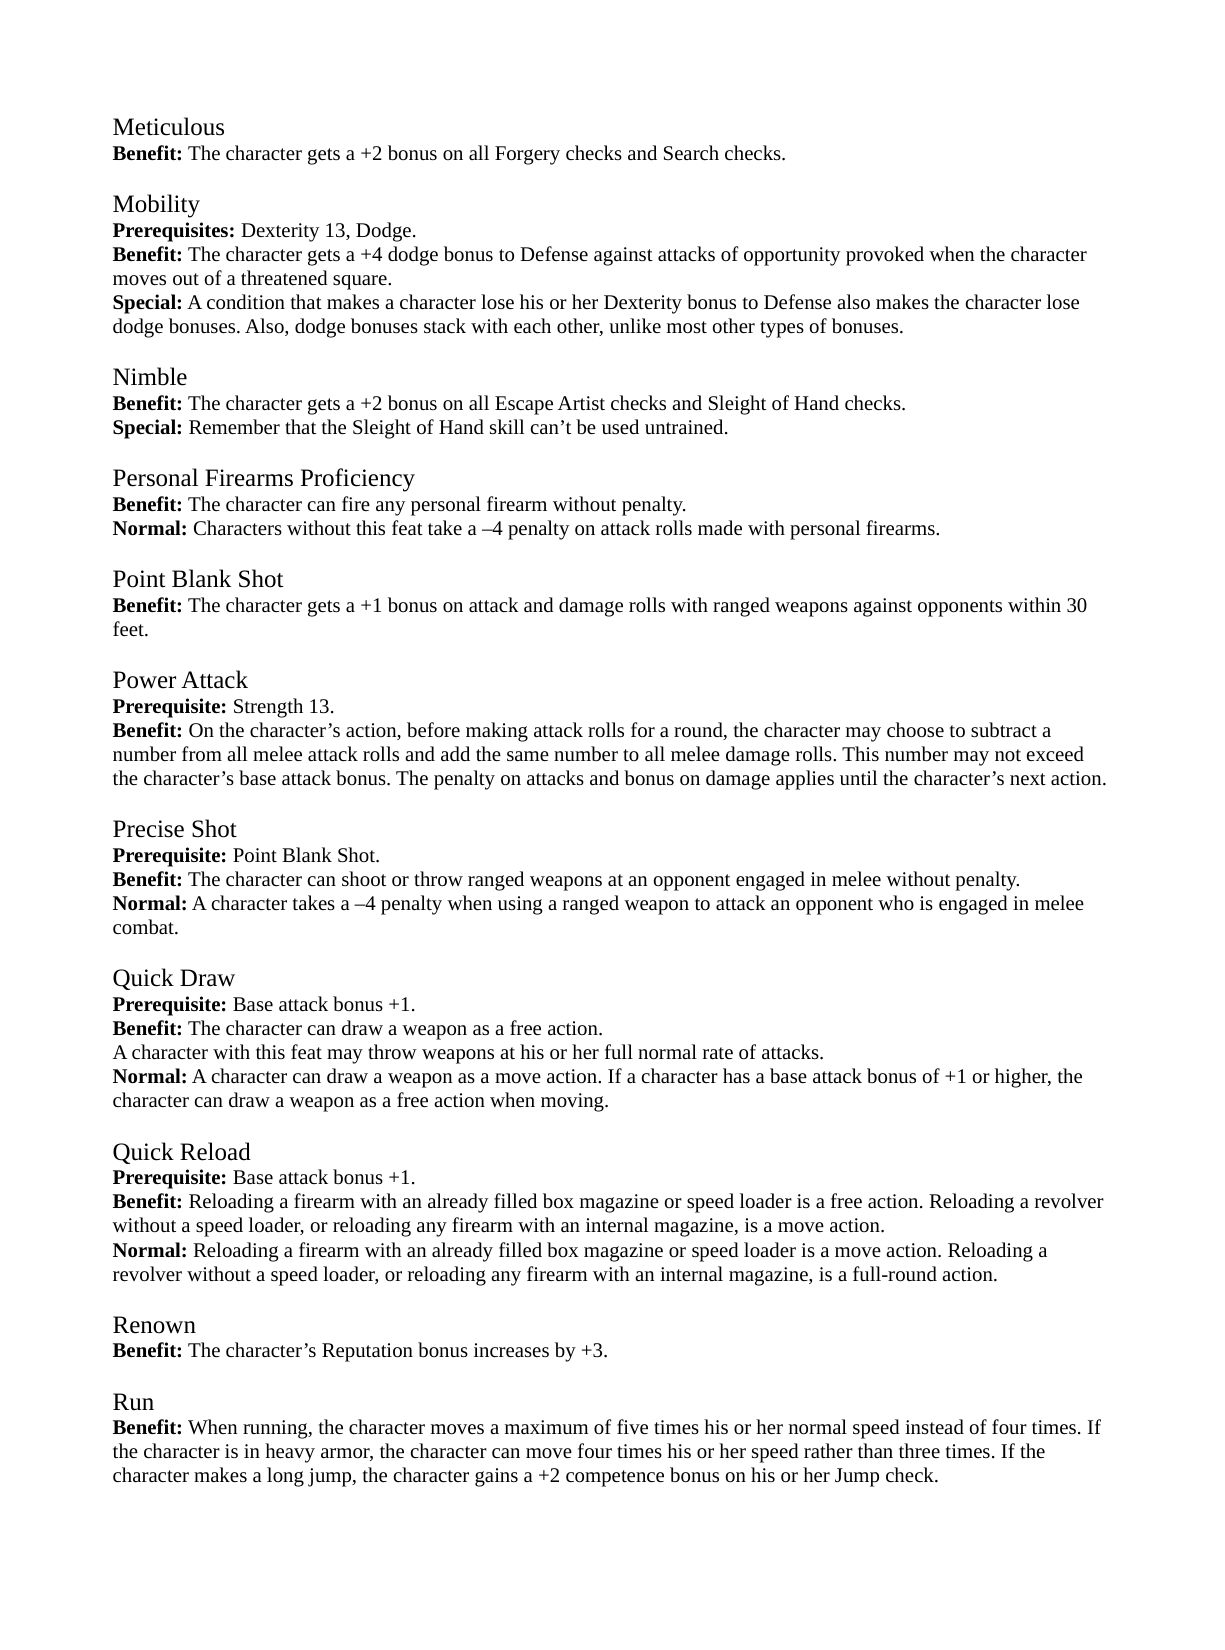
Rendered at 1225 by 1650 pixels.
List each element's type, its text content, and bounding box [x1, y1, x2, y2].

text Normal: Characters without this feat take a –4 penalty on attack rolls made with personal firearms. [112, 516, 1112, 540]
text Benefit: The character can shoot or throw ranged weapons at an opponent engaged in melee without penalty. [112, 867, 1112, 891]
text Benefit: The character gets a +1 bonus on attack and damage rolls with ranged weapons against opponents within 30 feet. [112, 593, 1112, 641]
subtitle Run [112, 1387, 1112, 1415]
subtitle Precise Shot [112, 814, 1112, 843]
subtitle Nimble [112, 362, 1112, 391]
subtitle Quick Reload [112, 1137, 1112, 1165]
text Special: A condition that makes a character lose his or her Dexterity bonus to Defense also makes the character lose dodge bonuses. Also, dodge bonuses stack with each other, unlike most other types of bonuses. [112, 290, 1112, 338]
text Benefit: On the character’s action, before making attack rolls for a round, the character may choose to subtract a number from all melee attack rolls and add the same number to all melee damage rolls. This number may not exceed the character’s base attack bonus. The penalty on attacks and bonus on damage applies until the character’s next action. [112, 718, 1112, 790]
subtitle Quick Draw [112, 963, 1112, 992]
subtitle Power Attack [112, 665, 1112, 694]
subtitle Personal Firearms Proficiency [112, 463, 1112, 492]
text Normal: A character can draw a weapon as a move action. If a character has a base attack bonus of +1 or higher, the character can draw a weapon as a free action when moving. [112, 1064, 1112, 1112]
subtitle Point Blank Shot [112, 564, 1112, 593]
text Benefit: The character gets a +2 bonus on all Forgery checks and Search checks. [112, 141, 1112, 165]
text A character with this feat may throw weapons at his or her full normal rate of attacks. [112, 1040, 1112, 1064]
text Prerequisite: Base attack bonus +1. [112, 1165, 1112, 1189]
text Benefit: The character gets a +4 dodge bonus to Defense against attacks of opportunity provoked when the character moves out of a threatened square. [112, 242, 1112, 290]
text Benefit: The character can fire any personal firearm without penalty. [112, 492, 1112, 516]
text Special: Remember that the Sleight of Hand skill can’t be used untrained. [112, 415, 1112, 439]
text Normal: A character takes a –4 penalty when using a ranged weapon to attack an opponent who is engaged in melee combat. [112, 891, 1112, 939]
text Benefit: Reloading a firearm with an already filled box magazine or speed loader is a free action. Reloading a revolver without a speed loader, or reloading any firearm with an internal magazine, is a move action. [112, 1189, 1112, 1237]
subtitle Renown [112, 1310, 1112, 1338]
text Prerequisite: Base attack bonus +1. [112, 992, 1112, 1016]
text Prerequisites: Dexterity 13, Dodge. [112, 218, 1112, 242]
text Prerequisite: Strength 13. [112, 694, 1112, 718]
text Benefit: When running, the character moves a maximum of five times his or her normal speed instead of four times. If the character is in heavy armor, the character can move four times his or her speed rather than three times. If the character makes a long jump, the character gains a +2 competence bonus on his or her Jump check. [112, 1415, 1112, 1487]
subtitle Mobility [112, 189, 1112, 218]
text Prerequisite: Point Blank Shot. [112, 843, 1112, 867]
text Benefit: The character’s Reputation bonus increases by +3. [112, 1338, 1112, 1362]
text Normal: Reloading a firearm with an already filled box magazine or speed loader is a move action. Reloading a revolver without a speed loader, or reloading any firearm with an internal magazine, is a full-round action. [112, 1237, 1112, 1286]
subtitle Meticulous [112, 112, 1112, 141]
text Benefit: The character gets a +2 bonus on all Escape Artist checks and Sleight of Hand checks. [112, 391, 1112, 415]
text Benefit: The character can draw a weapon as a free action. [112, 1016, 1112, 1040]
